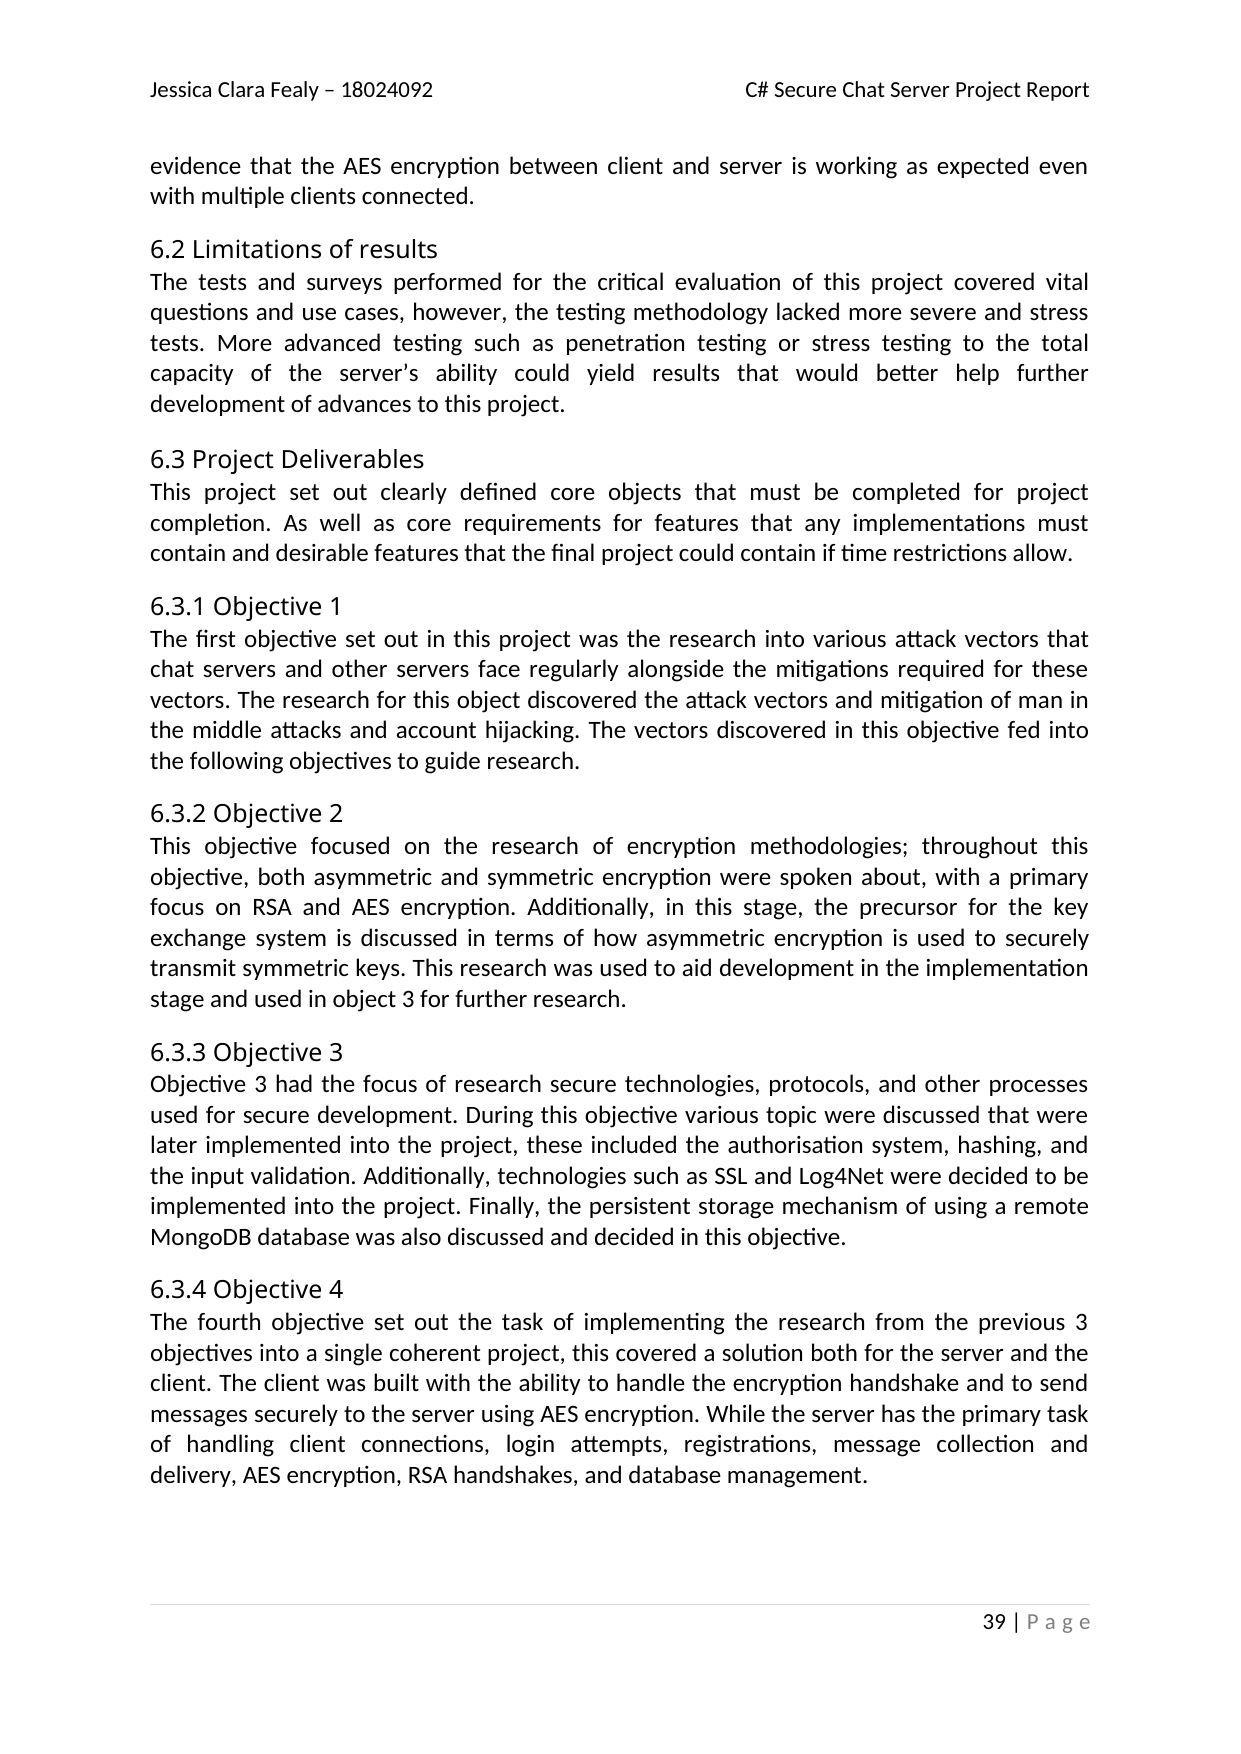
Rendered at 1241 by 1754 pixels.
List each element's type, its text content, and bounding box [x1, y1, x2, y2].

subtitle 6.2 Limitations of results [150, 232, 1090, 266]
text Objective 3 had the focus of research secure technologies, protocols, and other processes used for secure development. During this objective various topic were discussed that were later implemented into the project, these included the authorisation system, hashing, and the input validation. Additionally, technologies such as SSL and Log4Net were decided to be implemented into the project. Finally, the persistent storage mechanism of using a remote MongoDB database was also discussed and decided in this objective. [150, 1068, 1090, 1251]
text This objective focused on the research of encryption methodologies; throughout this objective, both asymmetric and symmetric encryption were spoken about, with a primary focus on RSA and AES encryption. Additionally, in this stage, the precursor for the key exchange system is discussed in terms of how asymmetric encryption is used to securely transmit symmetric keys. This research was used to aid development in the implementation stage and used in object 3 for further research. [150, 830, 1090, 1013]
subtitle 6.3.2 Objective 2 [150, 796, 1090, 830]
text The first objective set out in this project was the research into various attack vectors that chat servers and other servers face regularly alongside the mitigations required for these vectors. The research for this object discovered the attack vectors and mitigation of man in the middle attacks and account hijacking. The vectors discovered in this objective fed into the following objectives to guide research. [150, 623, 1090, 775]
subtitle 6.3 Project Deliverables [150, 439, 1090, 476]
subtitle 6.3.4 Objective 4 [150, 1272, 1090, 1306]
subtitle 6.3.3 Objective 3 [150, 1034, 1090, 1068]
text The fourth objective set out the task of implementing the research from the previous 3 objectives into a single coherent project, this covered a solution both for the server and the client. The client was built with the ability to handle the encryption handshake and to send messages securely to the server using AES encryption. While the server has the primary task of handling client connections, login attempts, registrations, message collection and delivery, AES encryption, RSA handshakes, and database management. [150, 1306, 1090, 1489]
text evidence that the AES encryption between client and server is working as expected even with multiple clients connected. [150, 150, 1090, 211]
subtitle 6.3.1 Objective 1 [150, 589, 1090, 623]
text The tests and surveys performed for the critical evaluation of this project covered vital questions and use cases, however, the testing methodology lacked more severe and stress tests. More advanced testing such as penetration testing or stress testing to the total capacity of the server’s ability could yield results that would better help further development of advances to this project. [150, 266, 1090, 418]
text This project set out clearly defined core objects that must be completed for project completion. As well as core requirements for features that any implementations must contain and desirable features that the final project could contain if time restrictions allow. [150, 476, 1090, 568]
